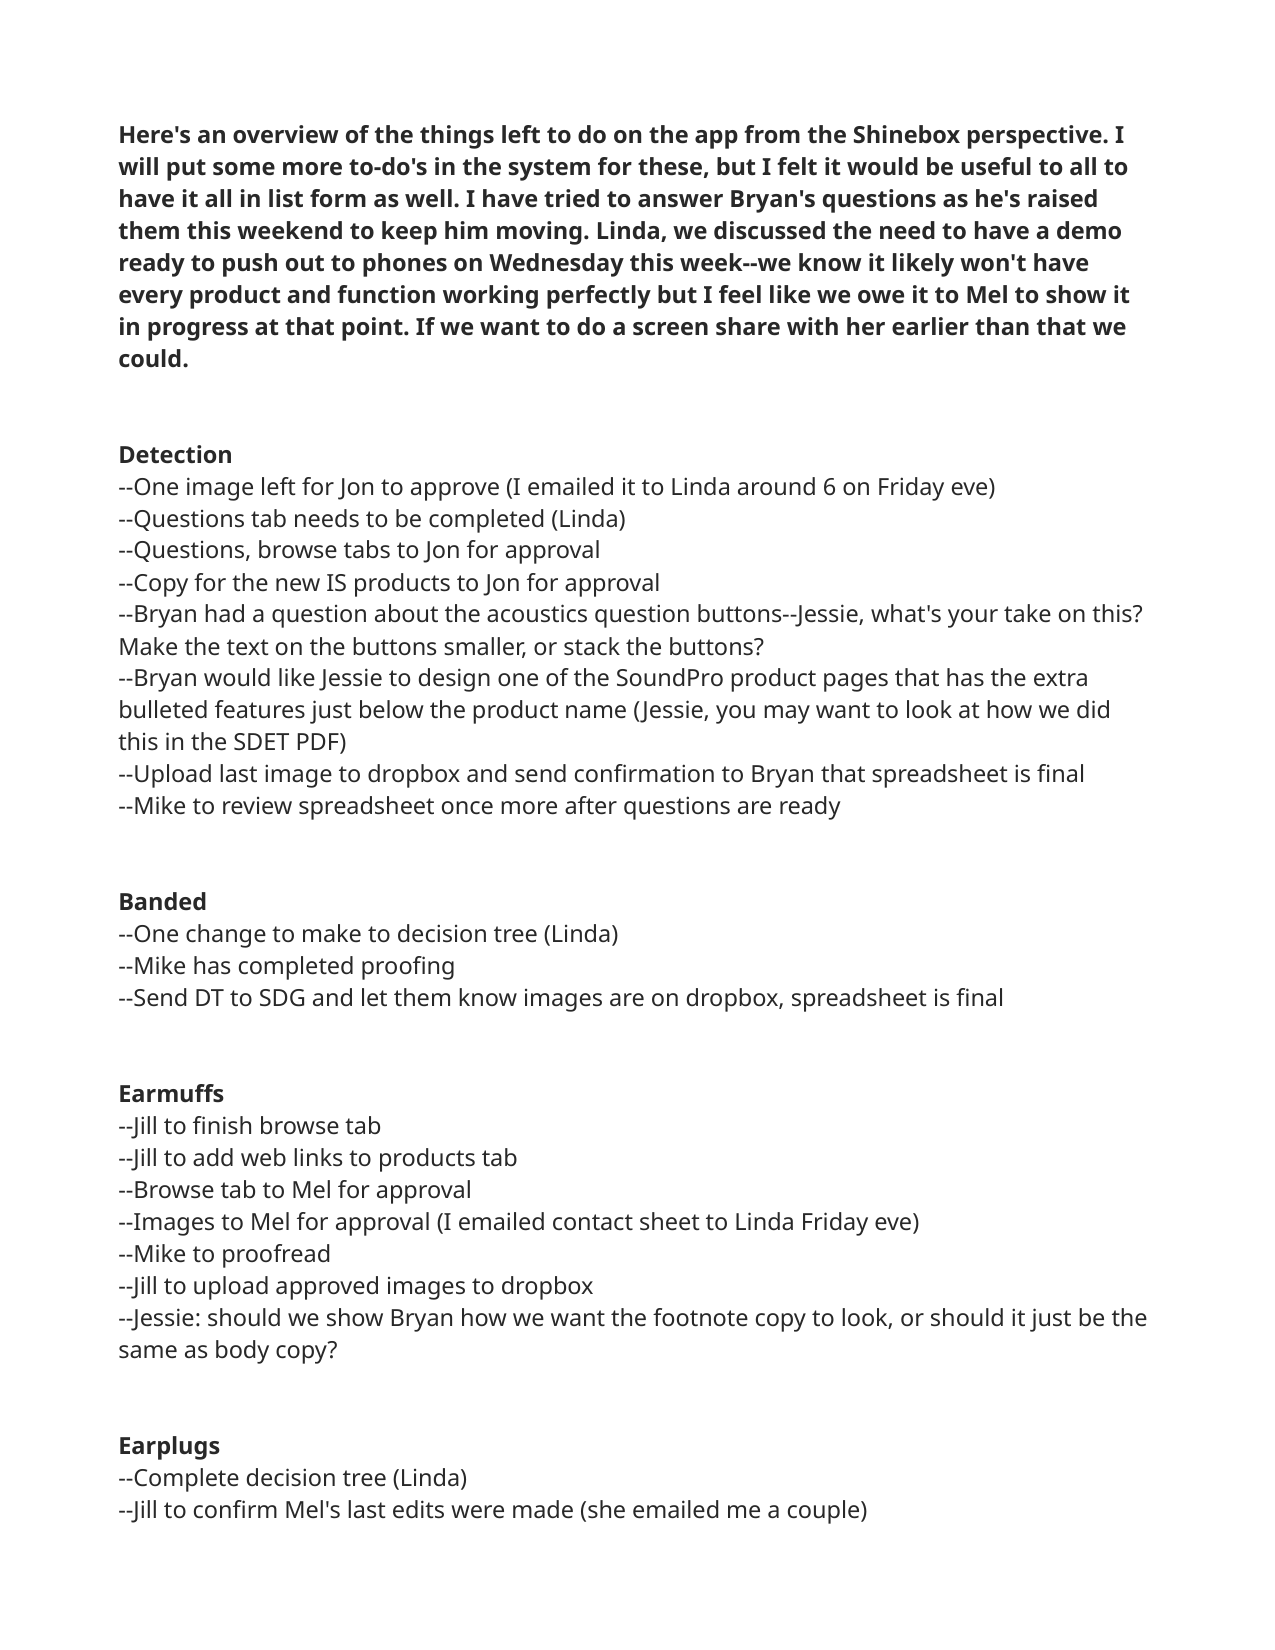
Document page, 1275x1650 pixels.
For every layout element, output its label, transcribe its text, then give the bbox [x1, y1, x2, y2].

text Detection [118, 438, 1157, 470]
text --Bryan had a question about the acoustics question buttons--Jessie, what's your take on this? Make the text on the buttons smaller, or stack the buttons? [118, 598, 1157, 662]
text --Copy for the new IS products to Jon for approval [118, 566, 1157, 598]
text --Browse tab to Mel for approval [118, 1173, 1157, 1205]
text --Bryan would like Jessie to design one of the SoundPro product pages that has the extra bulleted features just below the product name (Jessie, you may want to look at how we did this in the SDET PDF) [118, 662, 1157, 758]
text Earmuffs [118, 1077, 1157, 1109]
text --Mike to review spreadsheet once more after questions are ready [118, 790, 1157, 822]
text Banded [118, 886, 1157, 918]
text --One change to make to decision tree (Linda) [118, 918, 1157, 949]
text --Complete decision tree (Linda) [118, 1461, 1157, 1493]
text --Upload last image to dropbox and send confirmation to Bryan that spreadsheet is final [118, 758, 1157, 790]
text --One image left for Jon to approve (I emailed it to Linda around 6 on Friday eve) [118, 470, 1157, 502]
text --Mike to proofread [118, 1237, 1157, 1269]
text Here's an overview of the things left to do on the app from the Shinebox perspective. I will put some more to-do's in the system for these, but I felt it would be useful to all to have it all in list form as well. I have tried to answer Bryan's questions as he's raised them this weekend to keep him moving. Linda, we discussed the need to have a demo ready to push out to phones on Wednesday this week--we know it likely won't have every product and function working perfectly but I feel like we owe it to Mel to show it in progress at that point. If we want to do a screen share with her earlier than that we could. [118, 118, 1157, 374]
text --Jill to finish browse tab [118, 1109, 1157, 1141]
text --Jessie: should we show Bryan how we want the footnote copy to look, or should it just be the same as body copy? [118, 1301, 1157, 1365]
text --Send DT to SDG and let them know images are on dropbox, spreadsheet is final [118, 982, 1157, 1013]
text --Images to Mel for approval (I emailed contact sheet to Linda Friday eve) [118, 1205, 1157, 1237]
text --Questions, browse tabs to Jon for approval [118, 534, 1157, 566]
text --Mike has completed proofing [118, 949, 1157, 982]
text Earplugs [118, 1429, 1157, 1461]
text --Questions tab needs to be completed (Linda) [118, 502, 1157, 534]
text --Jill to add web links to products tab [118, 1141, 1157, 1173]
text --Jill to confirm Mel's last edits were made (she emailed me a couple) [118, 1493, 1157, 1525]
text --Jill to upload approved images to dropbox [118, 1269, 1157, 1301]
